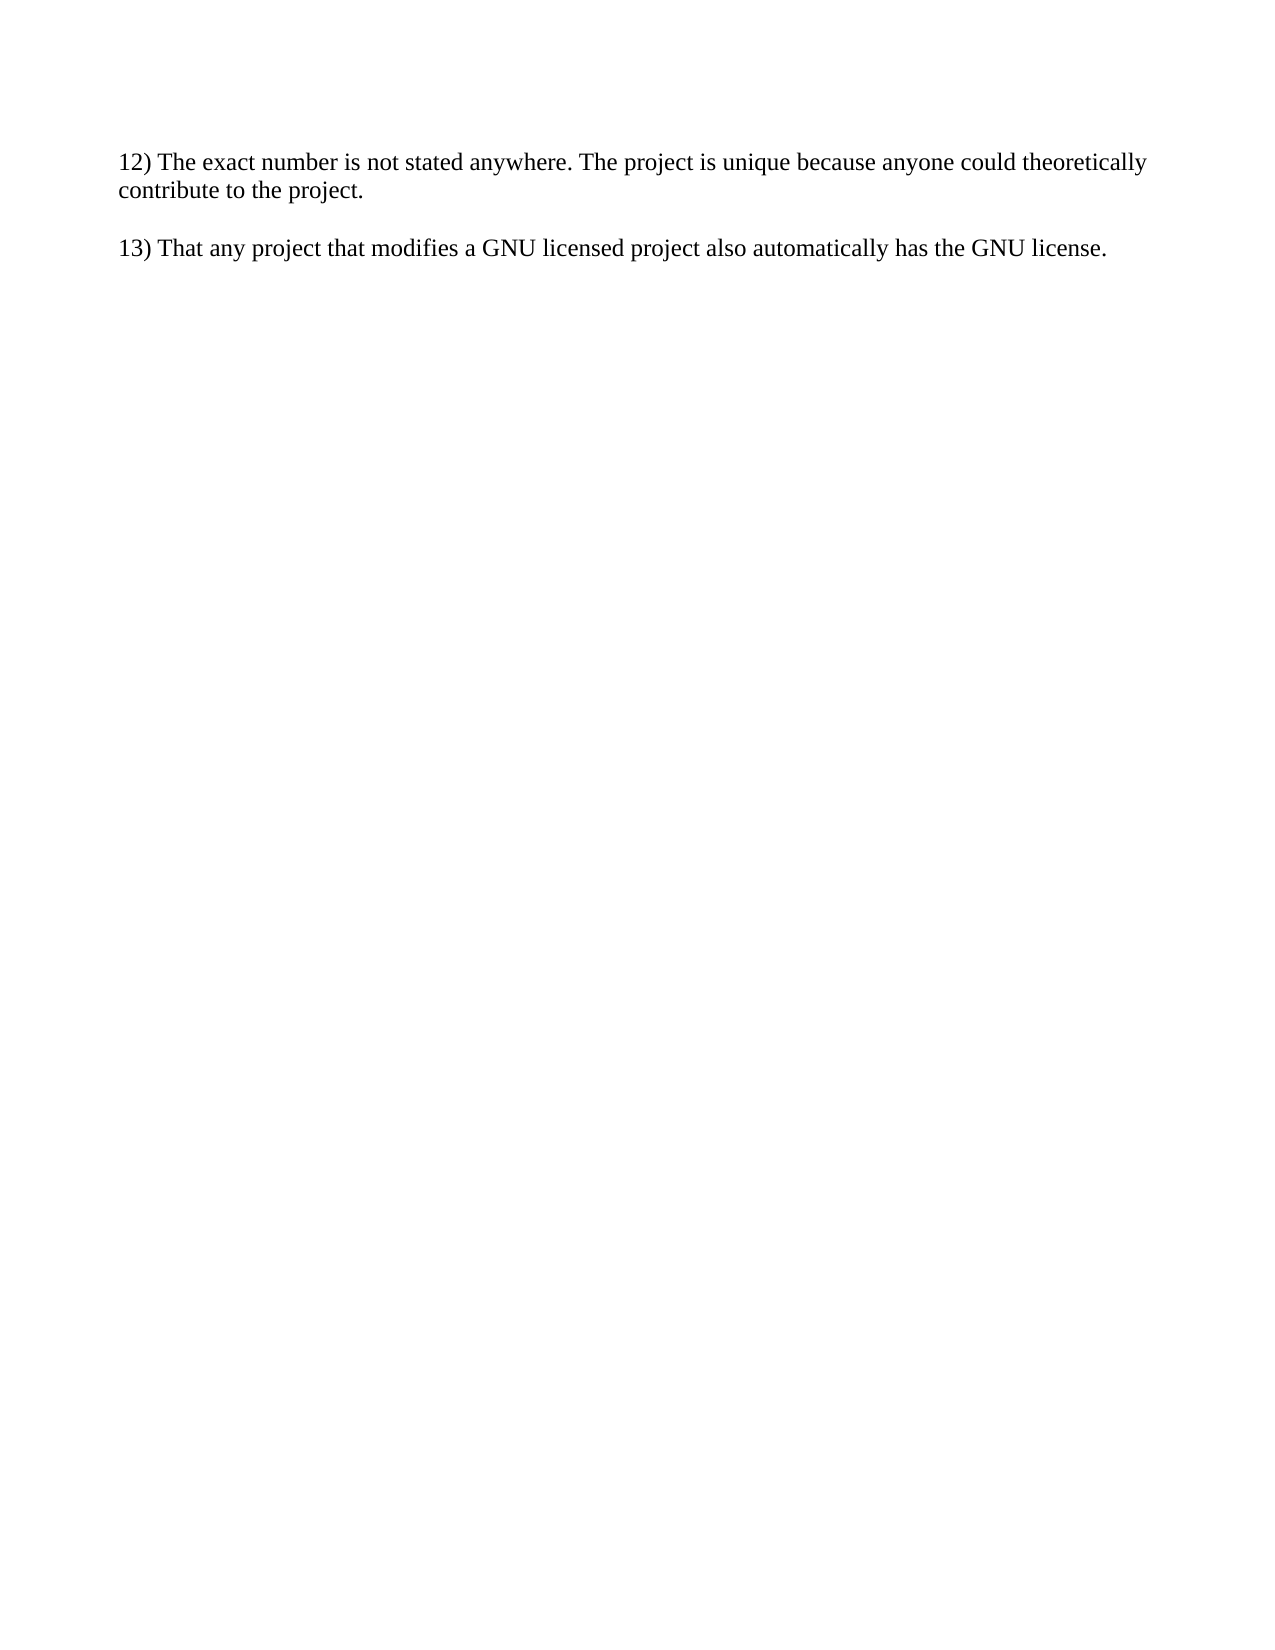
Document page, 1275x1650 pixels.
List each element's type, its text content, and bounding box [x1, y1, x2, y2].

text 13) That any project that modifies a GNU licensed project also automatically has the GNU license. [118, 233, 1157, 262]
text 12) The exact number is not stated anywhere. The project is unique because anyone could theoretically contribute to the project. [118, 147, 1157, 204]
